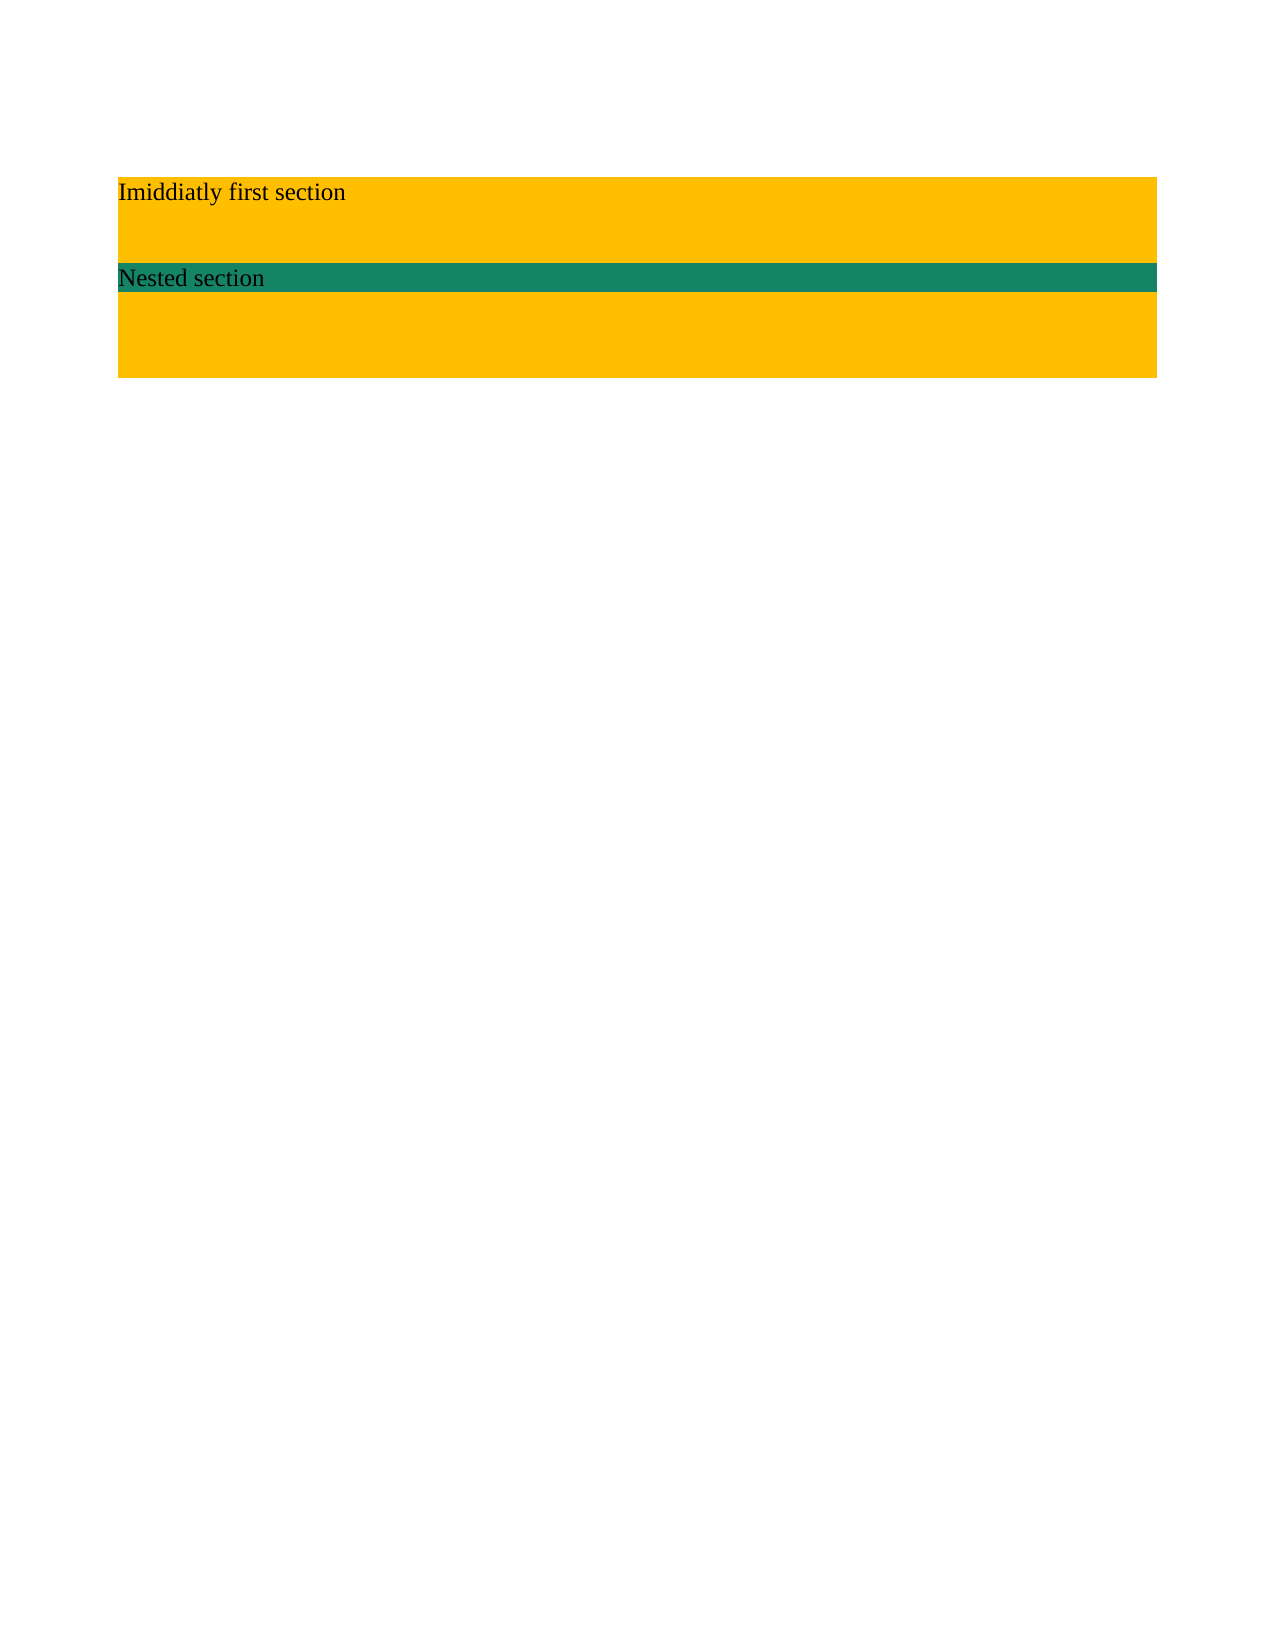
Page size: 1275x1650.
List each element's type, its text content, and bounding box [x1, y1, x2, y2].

text Nested section [118, 263, 1157, 292]
text Imiddiatly first section [118, 177, 1157, 206]
